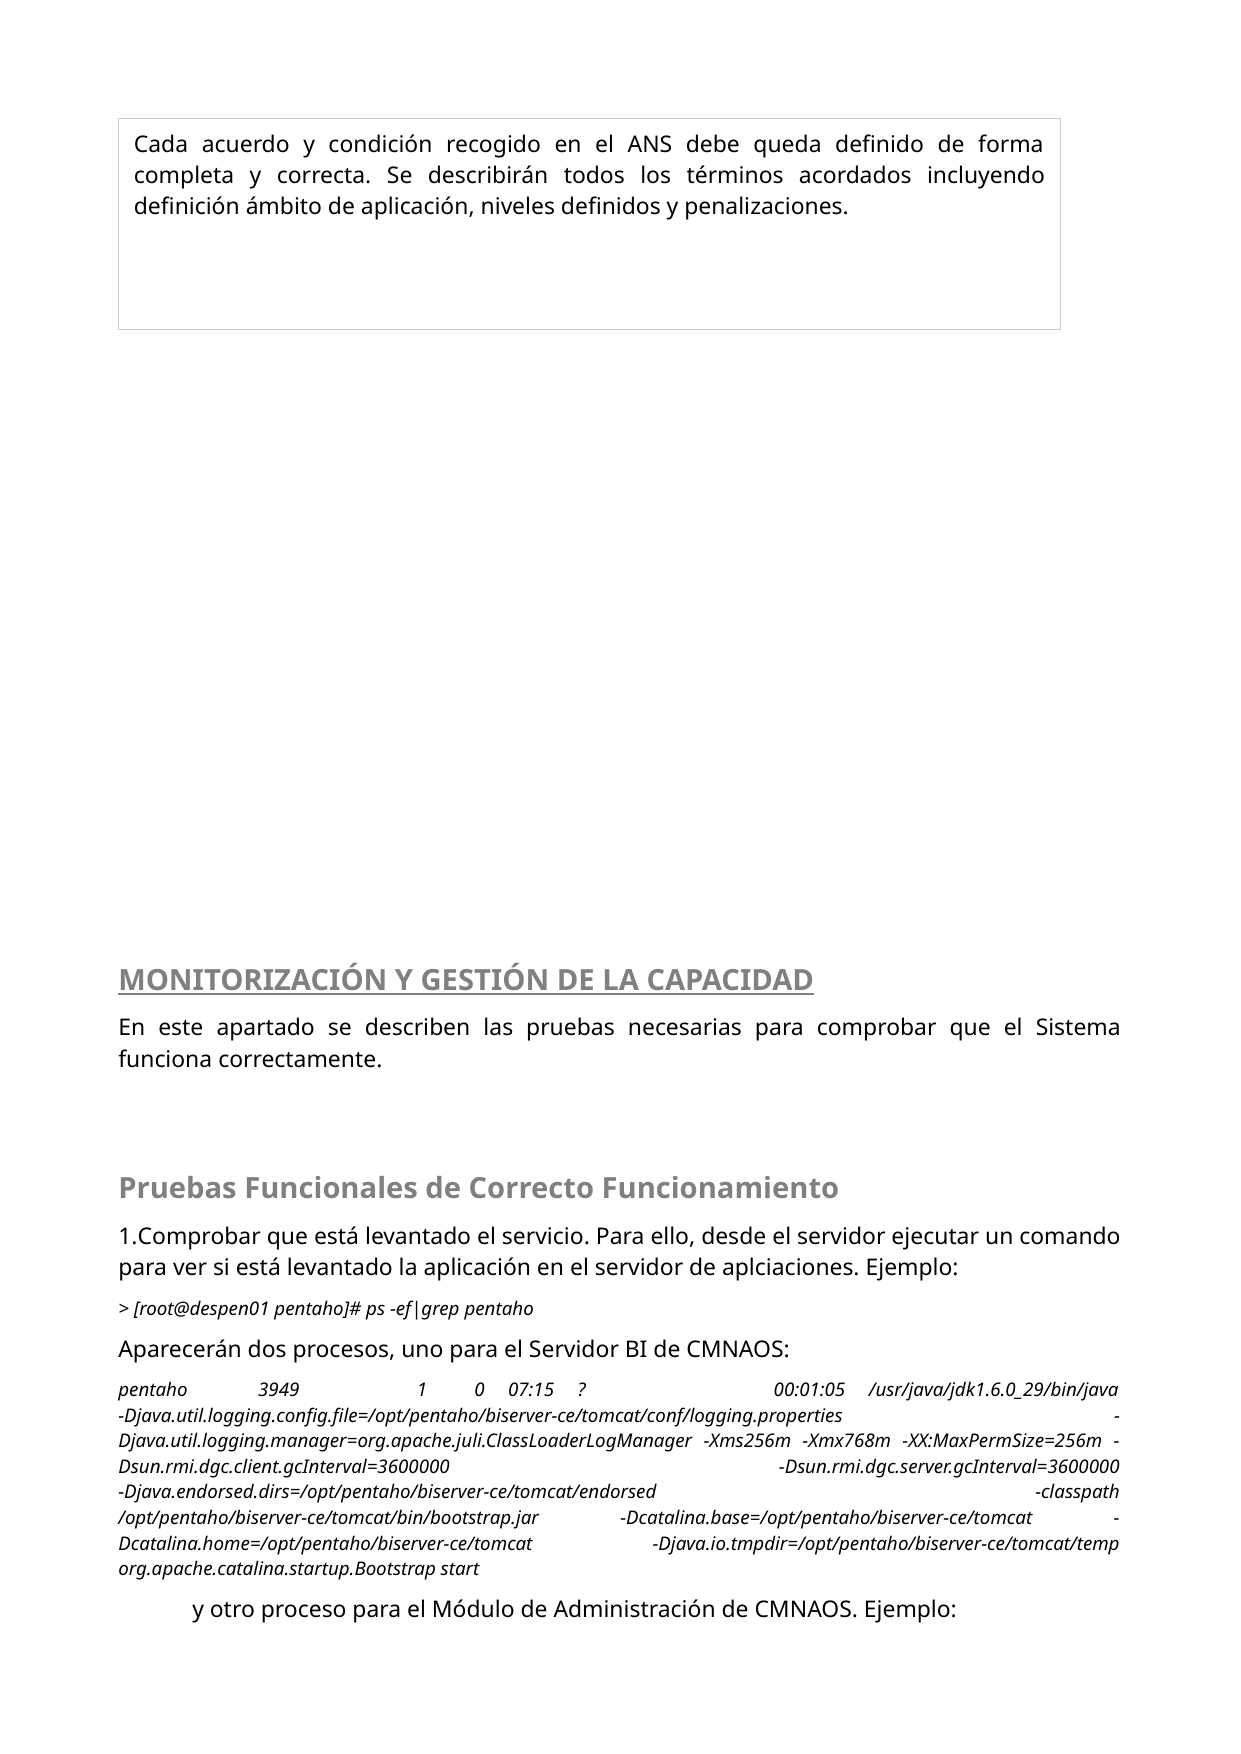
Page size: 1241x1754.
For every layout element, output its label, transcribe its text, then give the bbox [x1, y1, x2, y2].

text Cada acuerdo y condición recogido en el ANS debe queda definido de forma completa y correcta. Se describirán todos los términos acordados incluyendo definición ámbito de aplicación, niveles definidos y penalizaciones. [134, 127, 1046, 221]
text pentaho 3949 1 0 07:15 ? 00:01:05 /usr/java/jdk1.6.0_29/bin/java -Djava.util.logging.config.file=/opt/pentaho/biserver-ce/tomcat/conf/logging.properties -Djava.util.logging.manager=org.apache.juli.ClassLoaderLogManager -Xms256m -Xmx768m -XX:MaxPermSize=256m -Dsun.rmi.dgc.client.gcInterval=3600000 -Dsun.rmi.dgc.server.gcInterval=3600000 -Djava.endorsed.dirs=/opt/pentaho/biserver-ce/tomcat/endorsed -classpath /opt/pentaho/biserver-ce/tomcat/bin/bootstrap.jar -Dcatalina.base=/opt/pentaho/biserver-ce/tomcat -Dcatalina.home=/opt/pentaho/biserver-ce/tomcat -Djava.io.tmpdir=/opt/pentaho/biserver-ce/tomcat/temp org.apache.catalina.startup.Bootstrap start [118, 1377, 1122, 1581]
text > [root@despen01 pentaho]# ps -ef|grep pentaho [118, 1295, 1122, 1320]
text En este apartado se describen las pruebas necesarias para comprobar que el Sistema funciona correctamente. [118, 1011, 1122, 1074]
text Aparecerán dos procesos, uno para el Servidor BI de CMNAOS: [118, 1333, 1122, 1364]
list Comprobar que está levantado el servicio. Para ello, desde el servidor ejecutar un comando para ver si está levantado la aplicación en el servidor de aplciaciones. Ejemplo: [118, 1220, 1122, 1282]
subtitle Pruebas Funcionales de Correcto Funcionamiento [118, 1168, 1122, 1207]
text y otro proceso para el Módulo de Administración de CMNAOS. Ejemplo: [118, 1593, 1122, 1624]
subtitle MONITORIZACIÓN Y GESTIÓN DE LA CAPACIDAD [118, 959, 1122, 999]
